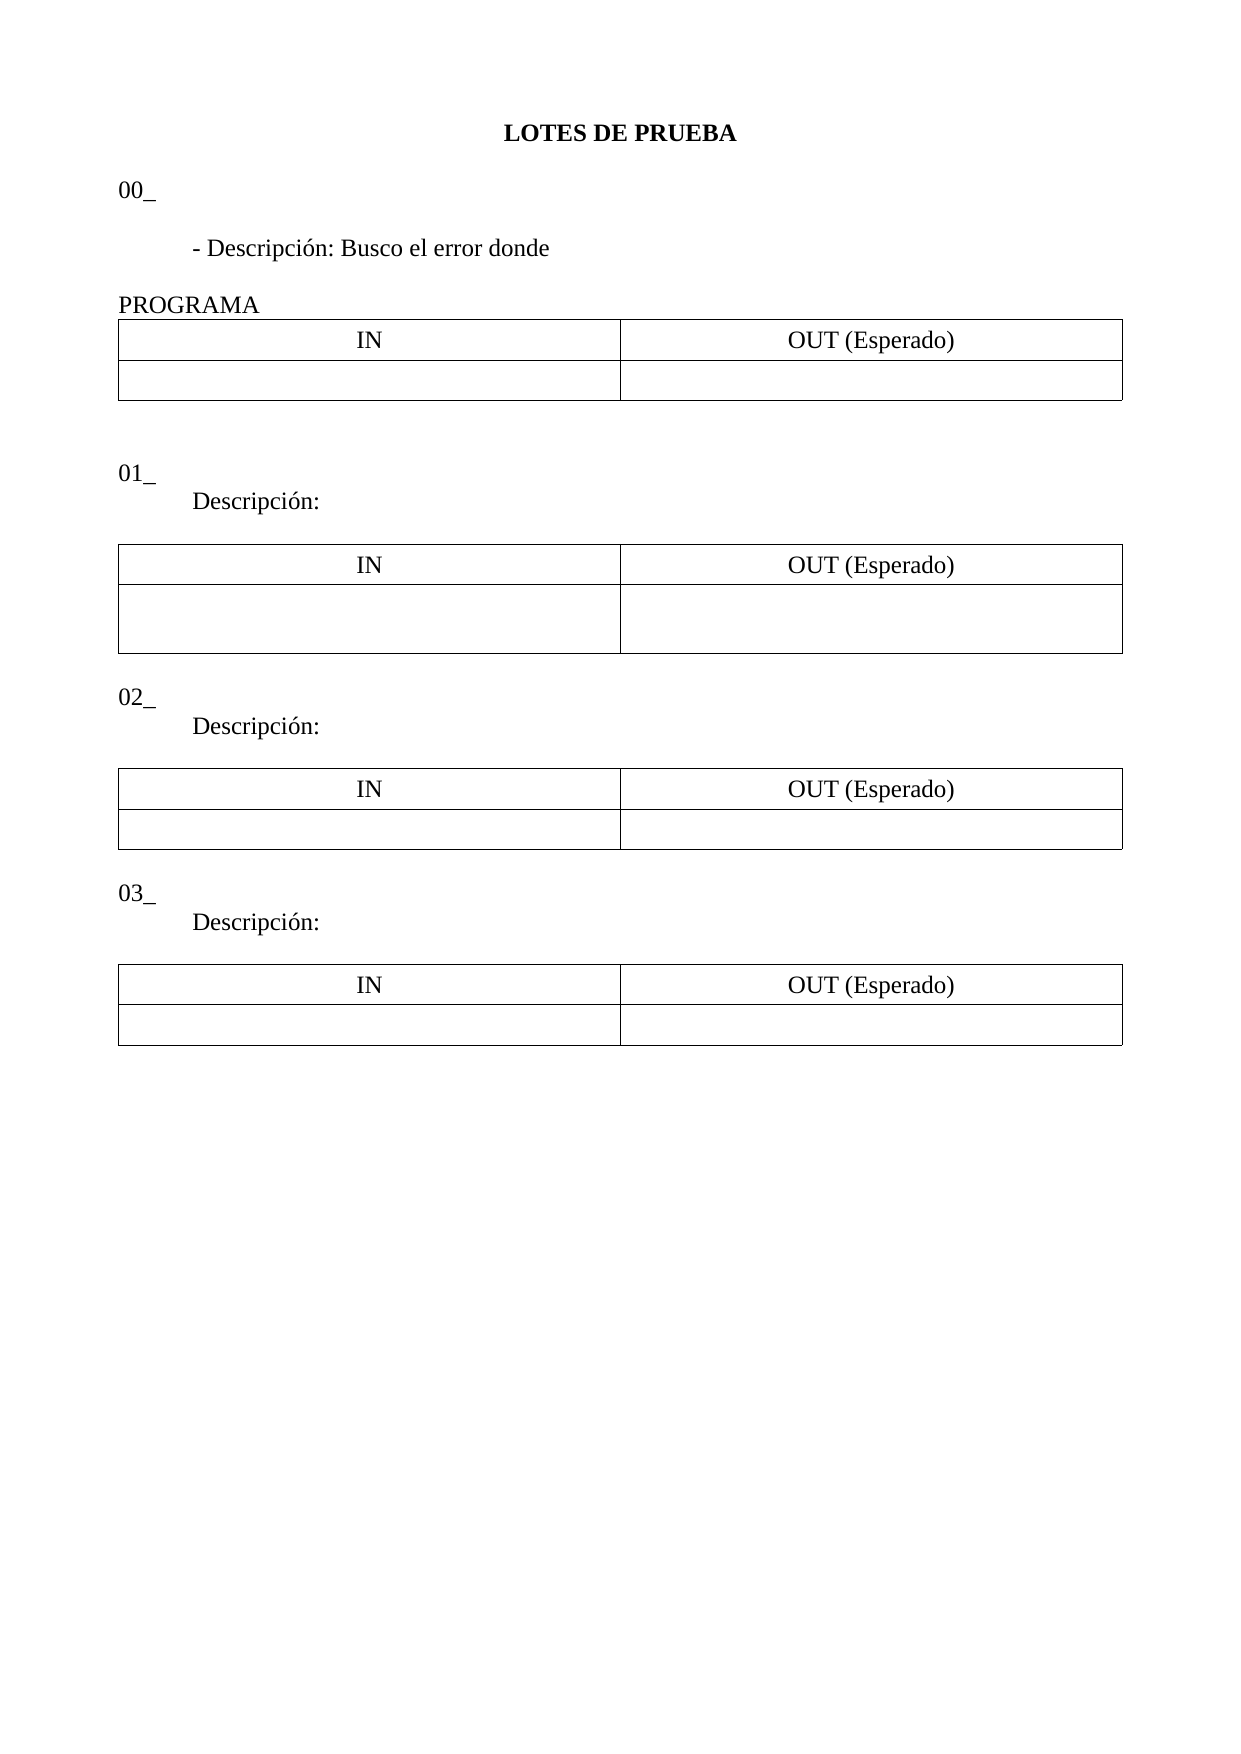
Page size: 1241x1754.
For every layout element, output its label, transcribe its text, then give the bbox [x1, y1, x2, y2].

text LOTES DE PRUEBA [118, 118, 1122, 147]
text Descripción: [118, 486, 1122, 515]
text Descripción: [118, 711, 1122, 739]
table_header OUT (Esperado) [621, 545, 1122, 584]
table_cell [119, 361, 620, 400]
text 00_ [118, 176, 1122, 204]
text PROGRAMA [118, 291, 1122, 319]
table_cell [119, 810, 620, 849]
table_cell [119, 585, 620, 653]
table_cell [621, 361, 1122, 400]
table_header IN [119, 320, 620, 360]
table_header IN [119, 769, 620, 809]
text 03_ [118, 878, 1122, 907]
table_header OUT (Esperado) [621, 320, 1122, 360]
table_cell [621, 810, 1122, 849]
text 02_ [118, 682, 1122, 711]
text 01_ [118, 458, 1122, 486]
table_header IN [119, 545, 620, 584]
text - Descripción: Busco el error donde [118, 233, 1122, 262]
table_header IN [119, 965, 620, 1004]
table_cell [621, 585, 1122, 653]
table_cell [621, 1005, 1122, 1045]
table_header OUT (Esperado) [621, 769, 1122, 809]
text Descripción: [118, 907, 1122, 935]
table_cell [119, 1005, 620, 1045]
table_header OUT (Esperado) [621, 965, 1122, 1004]
